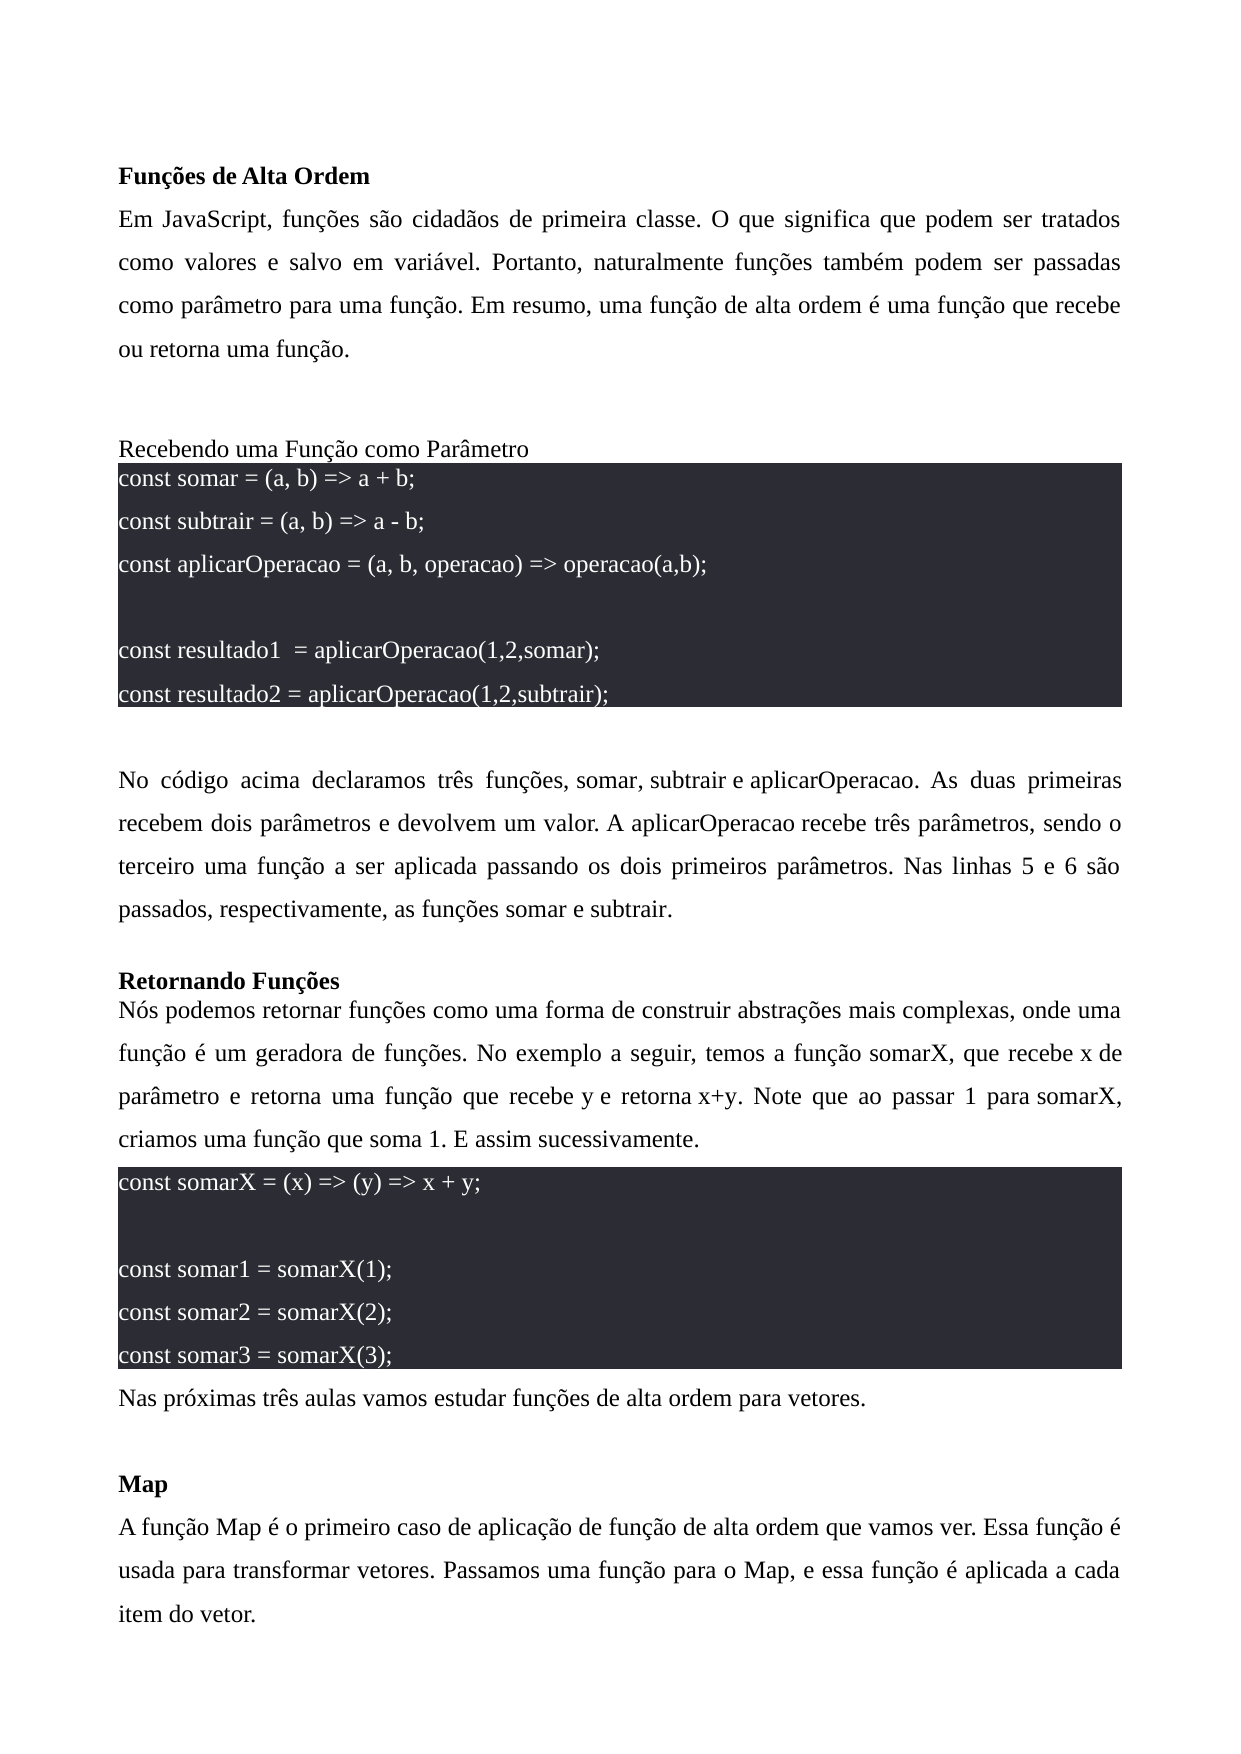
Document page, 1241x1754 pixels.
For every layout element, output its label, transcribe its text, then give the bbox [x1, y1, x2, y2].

text Em JavaScript, funções são cidadãos de primeira classe. O que significa que podem ser tratados como valores e salvo em variável. Portanto, naturalmente funções também podem ser passadas como parâmetro para uma função. Em resumo, uma função de alta ordem é uma função que recebe ou retorna uma função. [118, 204, 1122, 362]
text Nas próximas três aulas vamos estudar funções de alta ordem para vetores. [118, 1383, 1122, 1412]
text const resultado2 = aplicarOperacao(1,2,subtrair); [118, 679, 1122, 707]
text const resultado1 = aplicarOperacao(1,2,somar); [118, 636, 1122, 664]
text const somar3 = somarX(3); [118, 1340, 1122, 1369]
text const subtrair = (a, b) => a - b; [118, 506, 1122, 535]
text const somar1 = somarX(1); [118, 1254, 1122, 1282]
subtitle Map [118, 1469, 1122, 1498]
subtitle Funções de Alta Ordem [118, 161, 1122, 190]
subtitle Retornando Funções [118, 966, 1122, 995]
text const somar = (a, b) => a + b; [118, 463, 1122, 492]
text const somar2 = somarX(2); [118, 1297, 1122, 1326]
text const somarX = (x) => (y) => x + y; [118, 1167, 1122, 1196]
subtitle Recebendo uma Função como Parâmetro [118, 434, 1122, 463]
text A função Map é o primeiro caso de aplicação de função de alta ordem que vamos ver. Essa função é usada para transformar vetores. Passamos uma função para o Map, e essa função é aplicada a cada item do vetor. [118, 1512, 1122, 1627]
text Nós podemos retornar funções como uma forma de construir abstrações mais complexas, onde uma função é um geradora de funções. No exemplo a seguir, temos a função somarX, que recebe x de parâmetro e retorna uma função que recebe y e retorna x+y. Note que ao passar 1 para somarX, criamos uma função que soma 1. E assim sucessivamente. [118, 995, 1122, 1153]
text const aplicarOperacao = (a, b, operacao) => operacao(a,b); [118, 549, 1122, 578]
text No código acima declaramos três funções, somar, subtrair e aplicarOperacao. As duas primeiras recebem dois parâmetros e devolvem um valor. A aplicarOperacao recebe três parâmetros, sendo o terceiro uma função a ser aplicada passando os dois primeiros parâmetros. Nas linhas 5 e 6 são passados, respectivamente, as funções somar e subtrair. [118, 765, 1122, 923]
